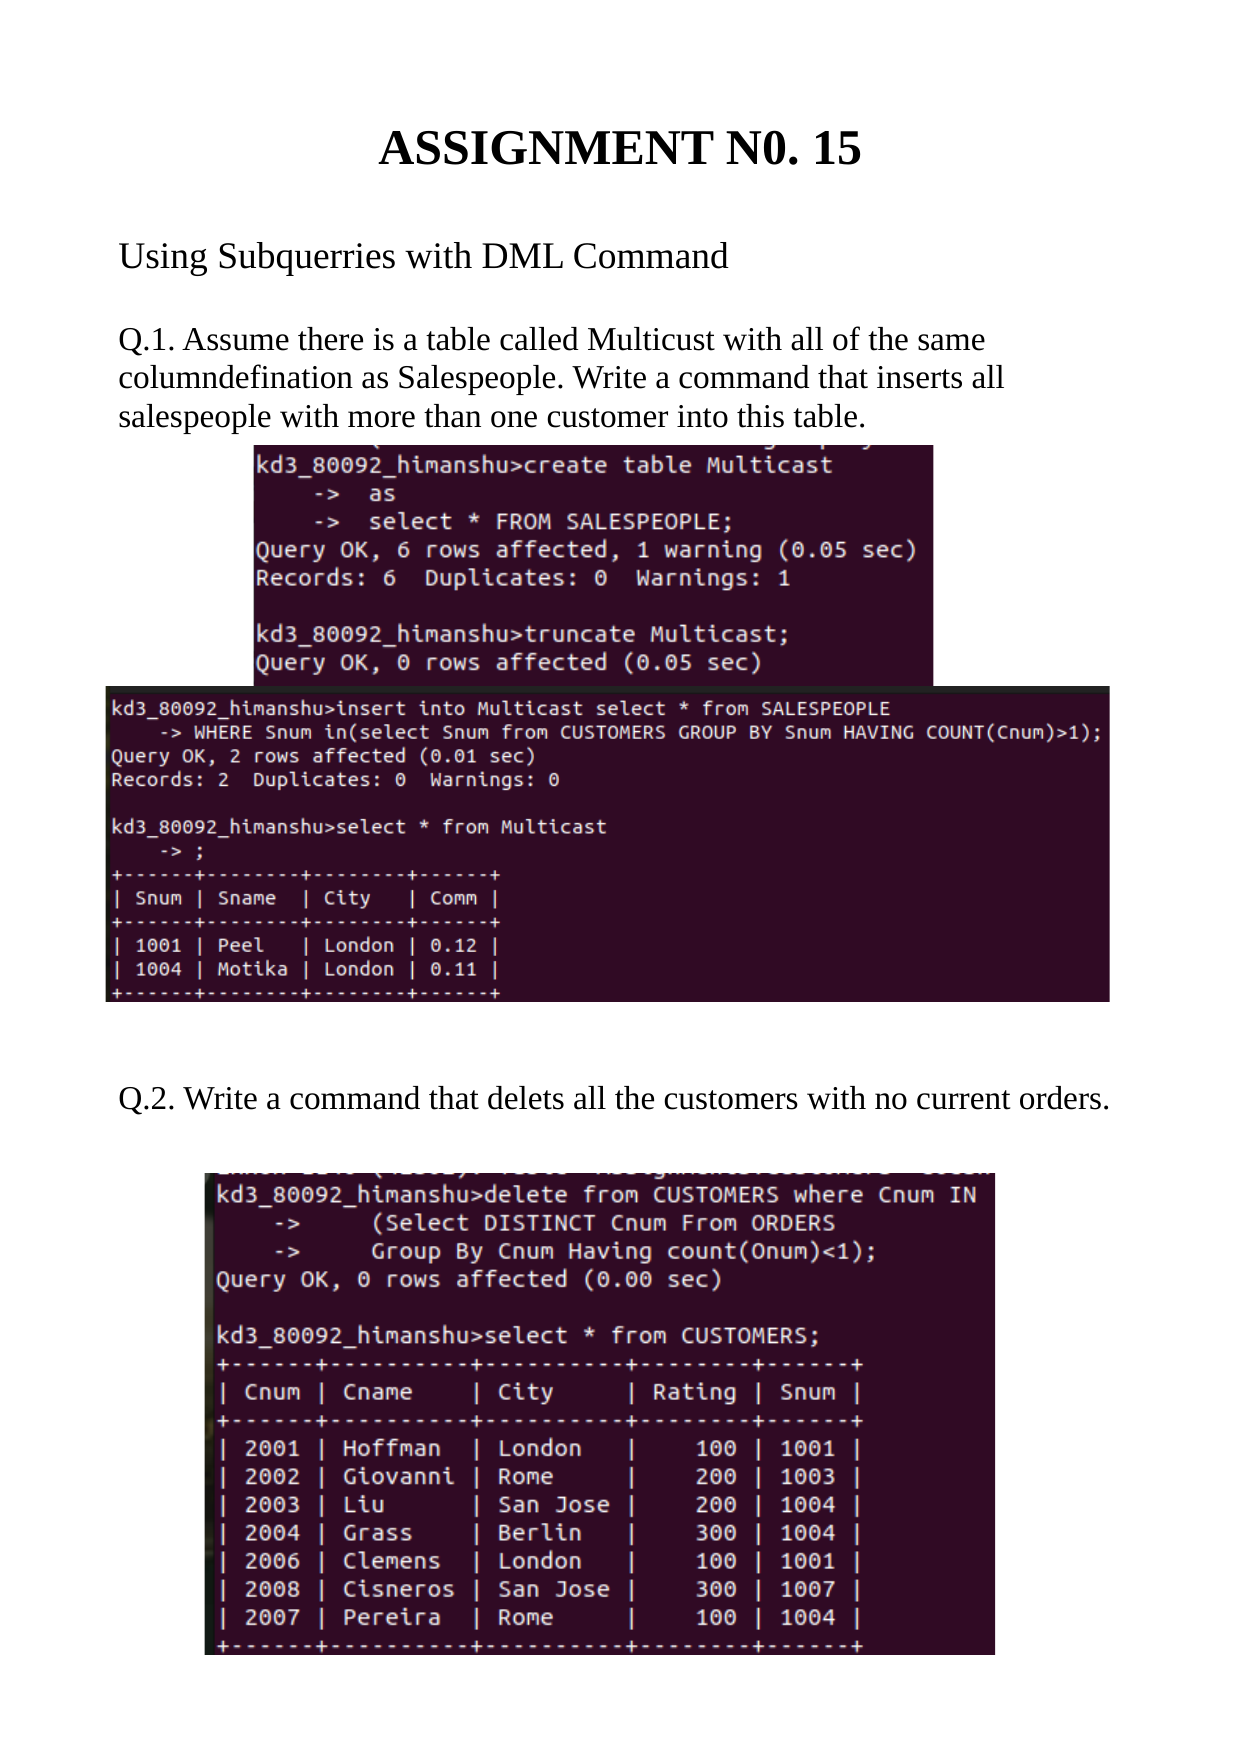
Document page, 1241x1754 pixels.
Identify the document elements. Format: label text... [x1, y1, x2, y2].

picture [105, 445, 1110, 1002]
text Q.1. Assume there is a table called Multicust with all of the same columndefination as Salespeople. Write a command that inserts all salespeople with more than one customer into this table. [118, 319, 1122, 434]
text ASSIGNMENT N0. 15 [118, 118, 1122, 176]
text Q.2. Write a command that delets all the customers with no current orders. [118, 1078, 1122, 1117]
text Using Subquerries with DML Command [118, 233, 1122, 276]
picture [204, 1173, 995, 1655]
